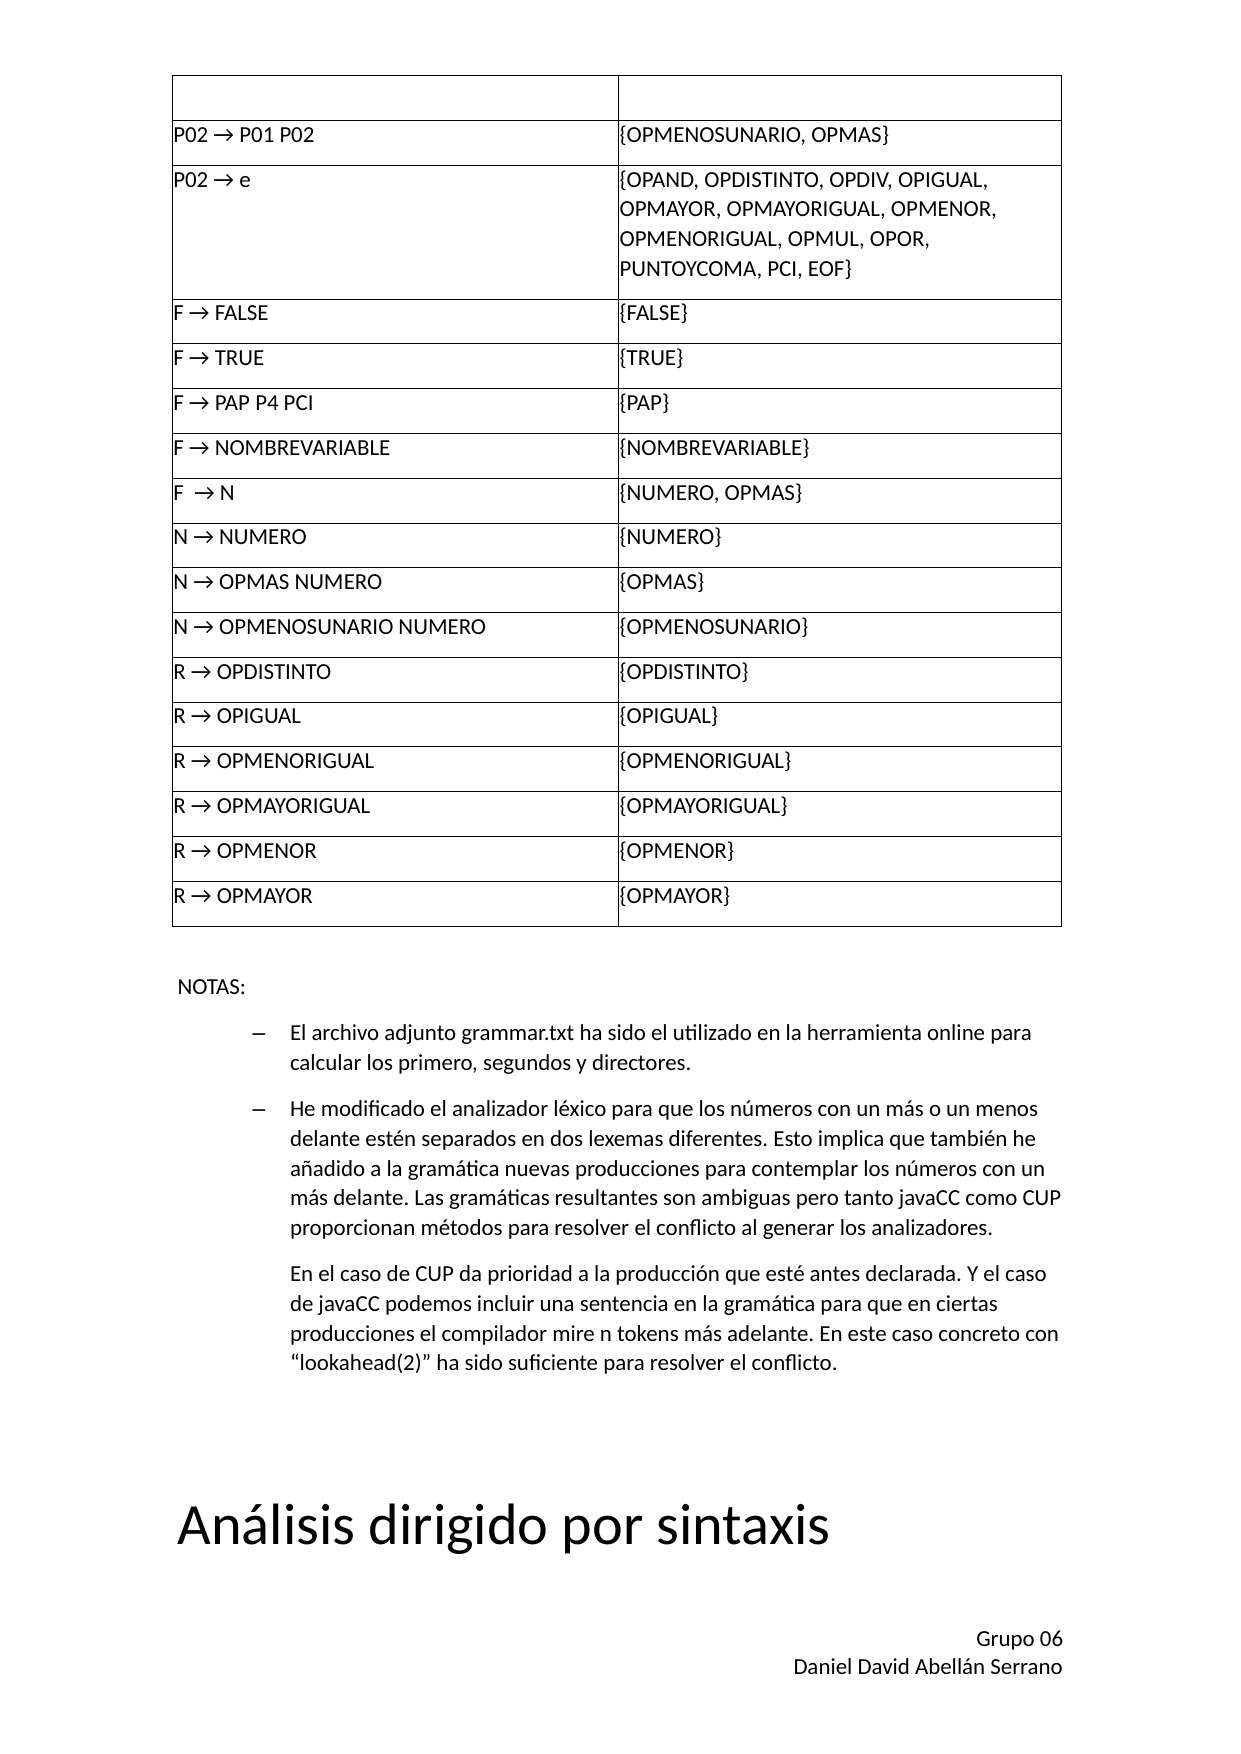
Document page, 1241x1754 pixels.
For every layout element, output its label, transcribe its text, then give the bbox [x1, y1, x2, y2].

text Análisis dirigido por sintaxis [177, 1488, 1063, 1559]
table_cell {PAP} [619, 389, 1061, 433]
table_cell F → TRUE [173, 344, 618, 388]
table_cell R → OPMAYOR [173, 882, 618, 926]
table_cell {NUMERO, OPMAS} [619, 479, 1061, 522]
table_cell {OPDISTINTO} [619, 658, 1061, 702]
table_cell {NUMERO} [619, 524, 1061, 567]
table_cell P02 → P01 P02 [173, 121, 618, 164]
text NOTAS: [177, 972, 1063, 1000]
table_cell R → OPDISTINTO [173, 658, 618, 702]
table_cell {OPMENOSUNARIO} [619, 613, 1061, 657]
table_cell R → OPMAYORIGUAL [173, 792, 618, 836]
table_cell {OPMENOSUNARIO, OPMAS} [619, 121, 1061, 164]
table_cell {OPMAYORIGUAL} [619, 792, 1061, 836]
table_cell {OPMENOR} [619, 837, 1061, 881]
table_cell {TRUE} [619, 344, 1061, 388]
table_cell F → N [173, 479, 618, 522]
table_cell [619, 76, 1061, 120]
table_cell F → FALSE [173, 300, 618, 343]
table_cell F → PAP P4 PCI [173, 389, 618, 433]
table_cell N → OPMAS NUMERO [173, 568, 618, 612]
table_cell R → OPIGUAL [173, 703, 618, 746]
table_cell N → NUMERO [173, 524, 618, 567]
table_cell {OPMAS} [619, 568, 1061, 612]
table_cell {OPIGUAL} [619, 703, 1061, 746]
table_cell {OPMAYOR} [619, 882, 1061, 926]
table_cell R → OPMENORIGUAL [173, 747, 618, 791]
table_cell F → NOMBREVARIABLE [173, 434, 618, 478]
table_cell [173, 76, 618, 120]
list He modificado el analizador léxico para que los números con un más o un menos delante estén separados en dos lexemas diferentes. Esto implica que también he añadido a la gramática nuevas producciones para contemplar los números con un más delante. Las gramáticas resultantes son ambiguas pero tanto javaCC como CUP proporcionan métodos para resolver el conflicto al generar los analizadores. [252, 1094, 1063, 1241]
list El archivo adjunto grammar.txt ha sido el utilizado en la herramienta online para calcular los primero, segundos y directores. [252, 1018, 1063, 1076]
table_cell P02 → e [173, 166, 618, 298]
text En el caso de CUP da prioridad a la producción que esté antes declarada. Y el caso de javaCC podemos incluir una sentencia en la gramática para que en ciertas producciones el compilador mire n tokens más adelante. En este caso concreto con “lookahead(2)” ha sido suficiente para resolver el conflicto. [290, 1259, 1063, 1377]
table_cell {OPMENORIGUAL} [619, 747, 1061, 791]
table_cell {OPAND, OPDISTINTO, OPDIV, OPIGUAL, OPMAYOR, OPMAYORIGUAL, OPMENOR, OPMENORIGUAL, OPMUL, OPOR, PUNTOYCOMA, PCI, EOF} [619, 166, 1061, 298]
table_cell R → OPMENOR [173, 837, 618, 881]
table_cell {NOMBREVARIABLE} [619, 434, 1061, 478]
table_cell {FALSE} [619, 300, 1061, 343]
table_cell N → OPMENOSUNARIO NUMERO [173, 613, 618, 657]
